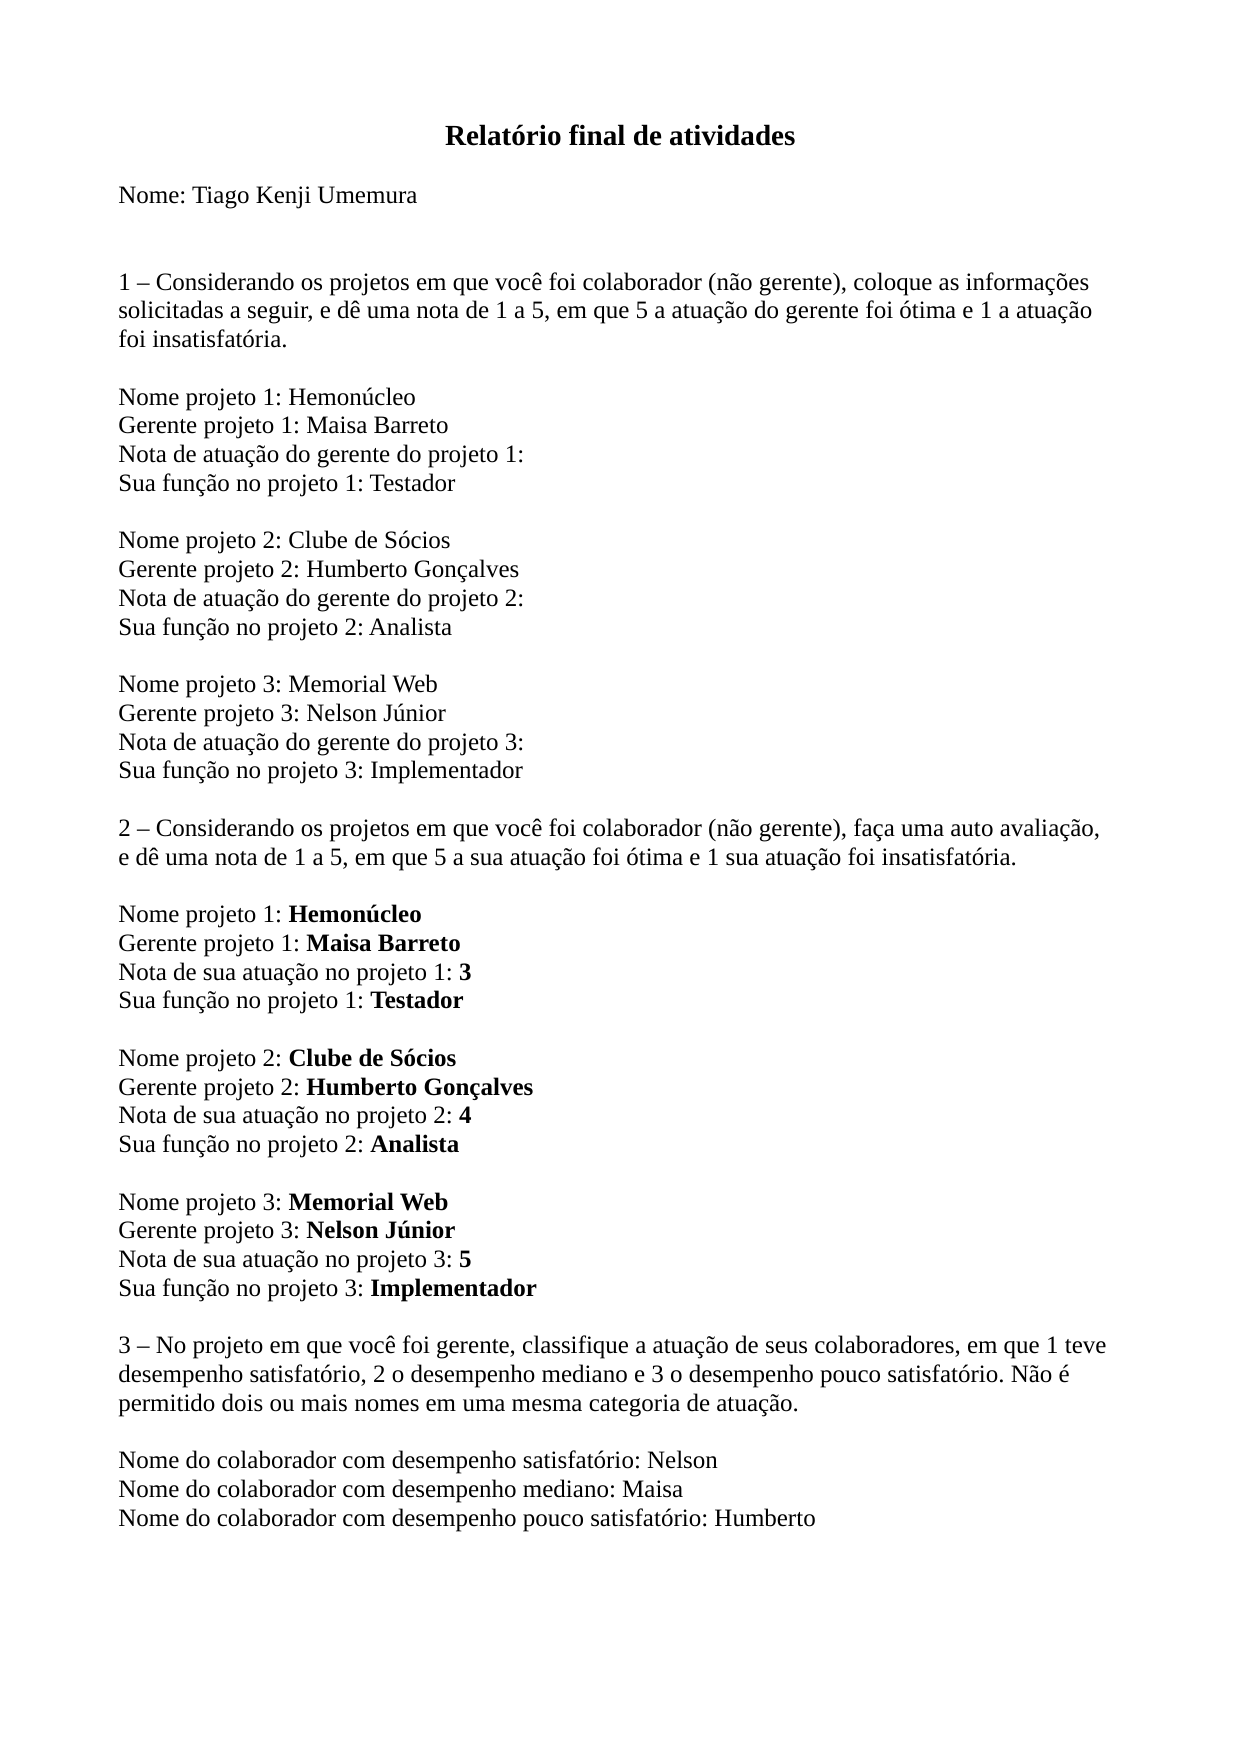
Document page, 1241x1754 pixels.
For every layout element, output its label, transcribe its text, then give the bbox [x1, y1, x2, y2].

text Nome projeto 3: Memorial Web [118, 1187, 1122, 1215]
text 2 – Considerando os projetos em que você foi colaborador (não gerente), faça uma auto avaliação, e dê uma nota de 1 a 5, em que 5 a sua atuação foi ótima e 1 sua atuação foi insatisfatória. [118, 813, 1122, 870]
text Gerente projeto 1: Maisa Barreto [118, 928, 1122, 957]
text Nota de sua atuação no projeto 2: 4 [118, 1100, 1122, 1129]
text Sua função no projeto 2: Analista [118, 1129, 1122, 1158]
text Sua função no projeto 3: Implementador [118, 755, 1122, 784]
text Sua função no projeto 1: Testador [118, 468, 1122, 497]
text Nome projeto 2: Clube de Sócios [118, 525, 1122, 554]
text Sua função no projeto 1: Testador [118, 985, 1122, 1014]
text Gerente projeto 3: Nelson Júnior [118, 698, 1122, 727]
text Gerente projeto 2: Humberto Gonçalves [118, 1072, 1122, 1100]
text Relatório final de atividades [118, 118, 1122, 152]
text Gerente projeto 3: Nelson Júnior [118, 1215, 1122, 1244]
text Nome: Tiago Kenji Umemura [118, 180, 1122, 209]
text Nome do colaborador com desempenho satisfatório: Nelson [118, 1445, 1122, 1474]
text 1 – Considerando os projetos em que você foi colaborador (não gerente), coloque as informações solicitadas a seguir, e dê uma nota de 1 a 5, em que 5 a atuação do gerente foi ótima e 1 a atuação foi insatisfatória. [118, 267, 1122, 353]
text 3 – No projeto em que você foi gerente, classifique a atuação de seus colaboradores, em que 1 teve desempenho satisfatório, 2 o desempenho mediano e 3 o desempenho pouco satisfatório. Não é permitido dois ou mais nomes em uma mesma categoria de atuação. [118, 1330, 1122, 1417]
text Sua função no projeto 2: Analista [118, 612, 1122, 640]
text Nota de sua atuação no projeto 1: 3 [118, 957, 1122, 985]
text Nota de sua atuação no projeto 3: 5 [118, 1244, 1122, 1273]
text Nome projeto 1: Hemonúcleo [118, 382, 1122, 410]
text Nome projeto 3: Memorial Web [118, 669, 1122, 698]
text Gerente projeto 1: Maisa Barreto [118, 410, 1122, 439]
text Gerente projeto 2: Humberto Gonçalves [118, 554, 1122, 583]
text Nome projeto 1: Hemonúcleo [118, 899, 1122, 928]
text Nome do colaborador com desempenho pouco satisfatório: Humberto [118, 1503, 1122, 1532]
text Sua função no projeto 3: Implementador [118, 1273, 1122, 1302]
text Nota de atuação do gerente do projeto 2: [118, 583, 1122, 612]
text Nome projeto 2: Clube de Sócios [118, 1043, 1122, 1072]
text Nome do colaborador com desempenho mediano: Maisa [118, 1474, 1122, 1503]
text Nota de atuação do gerente do projeto 3: [118, 727, 1122, 755]
text Nota de atuação do gerente do projeto 1: [118, 439, 1122, 468]
